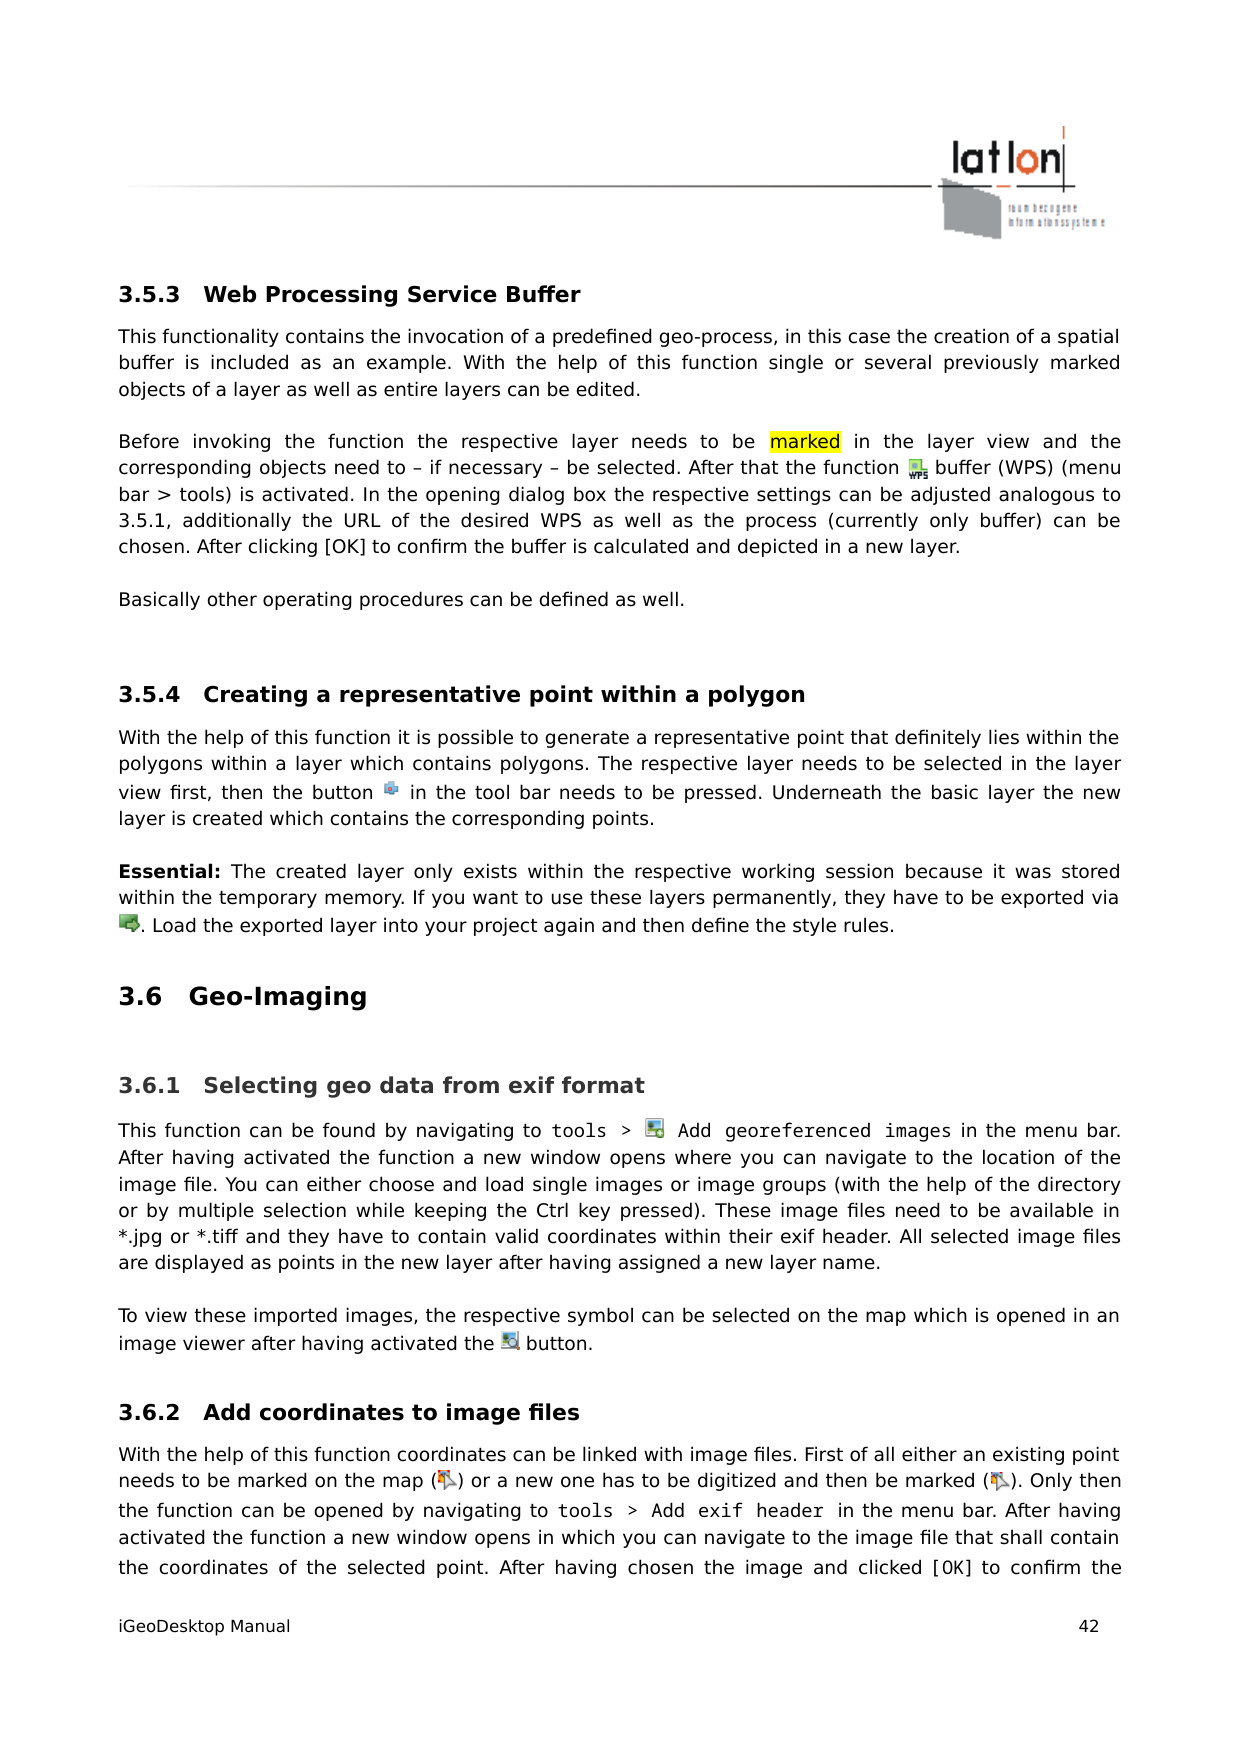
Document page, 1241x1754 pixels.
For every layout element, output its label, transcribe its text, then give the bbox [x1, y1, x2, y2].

text Basically other operating procedures can be defined as well. [118, 589, 1122, 611]
subtitle 3.6.2 Add coordinates to image files [118, 1400, 1122, 1426]
subtitle 3.5.3 Web Processing Service Buffer [118, 282, 1122, 307]
picture [501, 1331, 520, 1350]
subtitle 3.5.4 Creating a representative point within a polygon [118, 682, 1122, 708]
picture [122, 126, 1111, 244]
text Before invoking the function the respective layer needs to be marked in the layer view and the corresponding objects need to – if necessary – be selected. After that the function buffer (WPS) (menu bar > tools) is activated. In the opening dialog box the respective settings can be adjusted analogous to 3.5.1, additionally the URL of the desired WPS as well as the process (currently only buffer) can be chosen. After clicking [OK] to confirm the buffer is calculated and depicted in a new layer. [118, 431, 1122, 558]
subtitle 3.6 Geo-Imaging [118, 982, 1122, 1011]
text To view these imported images, the respective symbol can be selected on the map which is opened in an image viewer after having activated the button. [118, 1305, 1122, 1354]
text Essential: The created layer only exists within the respective working session because it was stored within the temporary memory. If you want to use these layers permanently, they have to be exported via . Load the exported layer into your project again and then define the style rules. [118, 861, 1122, 936]
text This function can be found by navigating to tools > Add georeferenced images in the menu bar. After having activated the function a new window opens where you can navigate to the location of the image file. You can either choose and load single images or image groups (with the help of the directory or by multiple selection while keeping the Ctrl key pressed). These image files need to be available in *.jpg or *.tiff and they have to contain valid coordinates within their exif header. All selected image files are displayed as points in the new layer after having assigned a new layer name. [118, 1117, 1122, 1274]
picture [118, 913, 141, 932]
picture [991, 1472, 1010, 1491]
picture [645, 1118, 665, 1138]
text This functionality contains the invocation of a predefined geo-process, in this case the creation of a spatial buffer is included as an example. With the help of this function single or several previously marked objects of a layer as well as entire layers can be edited. [118, 326, 1122, 401]
picture [382, 779, 402, 798]
picture [438, 1470, 457, 1490]
text With the help of this function it is possible to generate a representative point that definitely lies within the polygons within a layer which contains polygons. The respective layer needs to be selected in the layer view first, then the button in the tool bar needs to be pressed. Underneath the basic layer the new layer is created which contains the corresponding points. [118, 727, 1122, 830]
subtitle 3.6.1 Selecting geo data from exif format [118, 1073, 1122, 1099]
picture [908, 459, 928, 479]
text With the help of this function coordinates can be linked with image files. First of all either an existing point needs to be marked on the map () or a new one has to be digitized and then be marked (). Only then the function can be opened by navigating to tools > Add exif header in the menu bar. After having activated the function a new window opens in which you can navigate to the image file that shall contain the coordinates of the selected point. After having chosen the image and clicked [OK] to confirm the [118, 1444, 1122, 1580]
